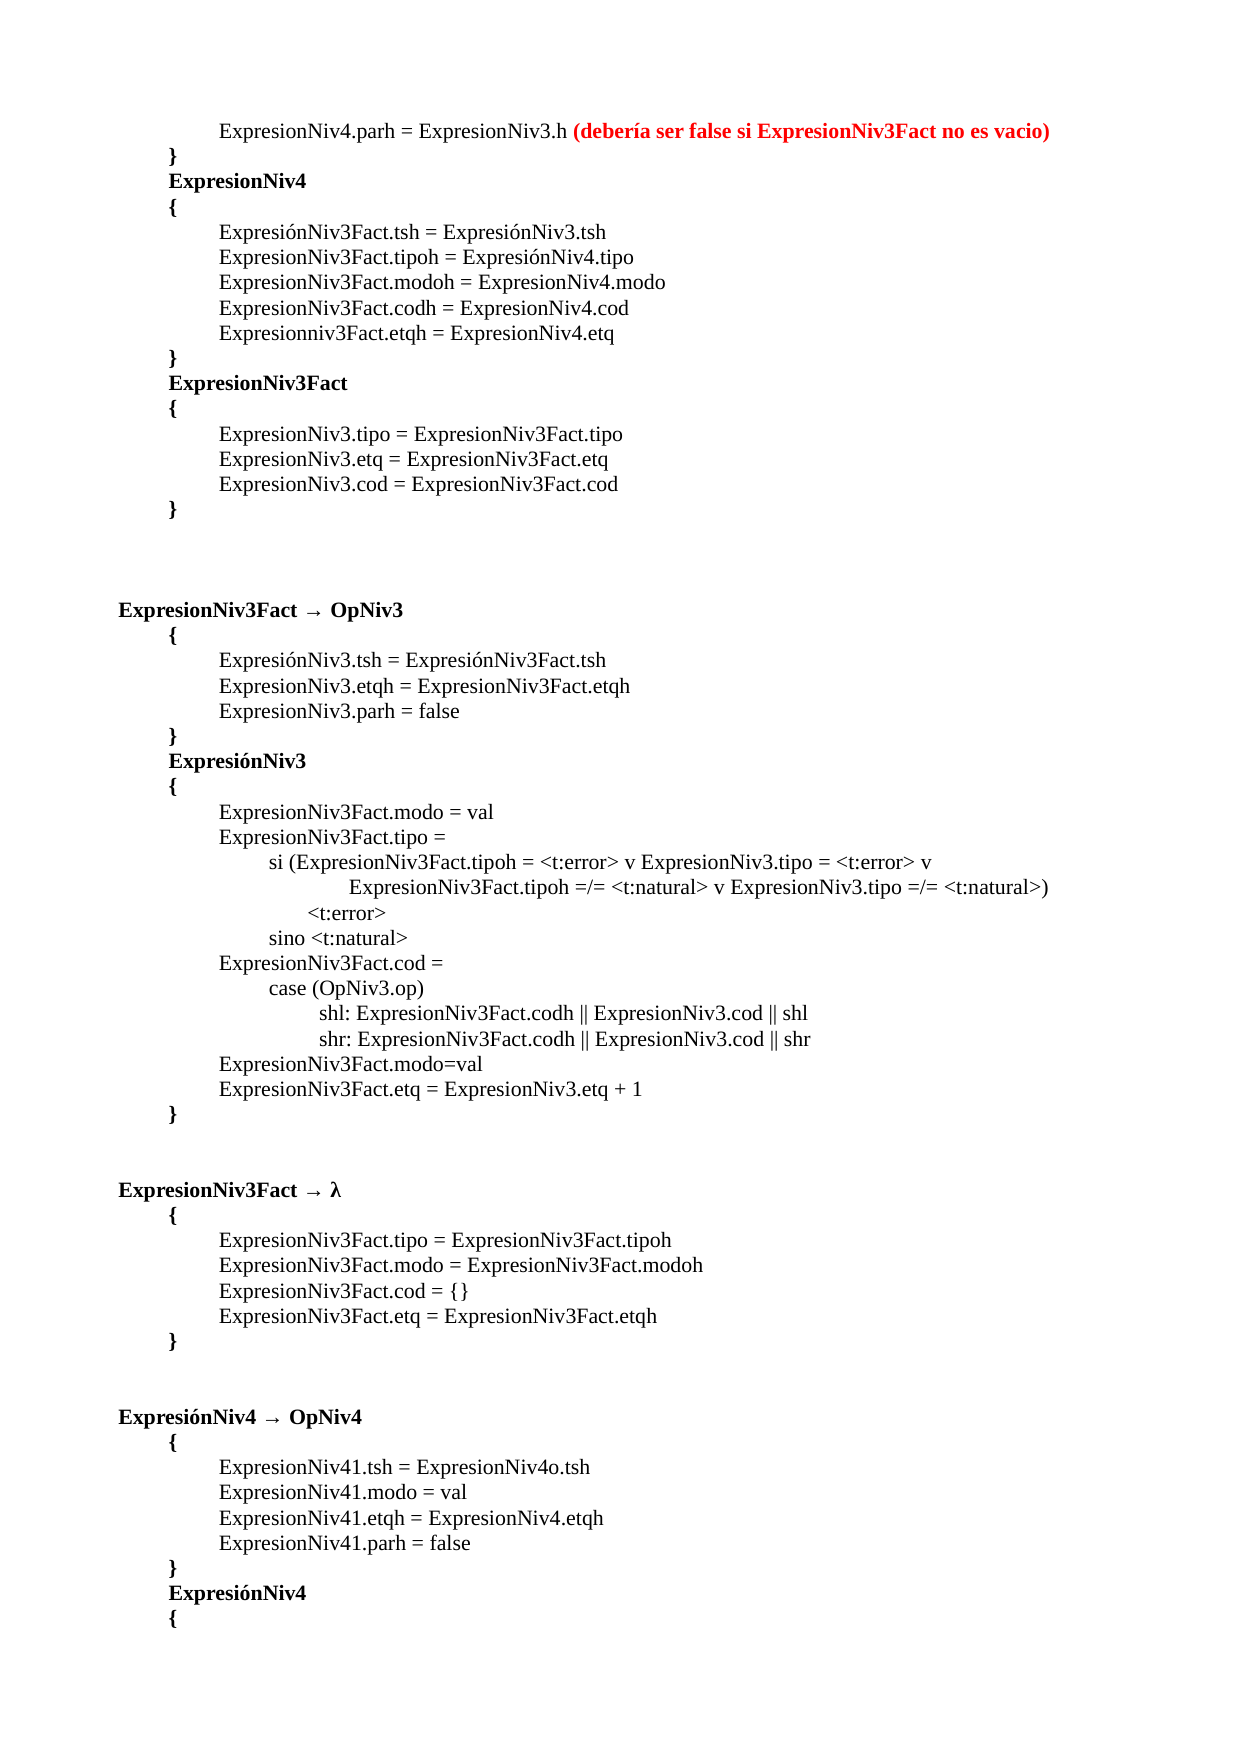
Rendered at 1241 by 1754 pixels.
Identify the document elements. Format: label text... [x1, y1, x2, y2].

text { [168, 1605, 1122, 1631]
text ExpresionNiv41.parh = false [118, 1530, 1122, 1555]
text } [168, 1101, 1122, 1126]
text ExpresiónNiv4 → OpNiv4 [118, 1404, 1122, 1429]
text } [168, 723, 1122, 748]
text ExpresionNiv3.cod = ExpresionNiv3Fact.cod [168, 471, 1122, 496]
text ExpresionNiv3Fact.modo = val [168, 799, 1122, 824]
text } [168, 496, 1122, 521]
text ExpresiónNiv4 [168, 1580, 1122, 1605]
text case (OpNiv3.op) [118, 975, 1122, 1000]
text si (ExpresionNiv3Fact.tipoh = <t:error> v ExpresionNiv3.tipo = <t:error> v [168, 849, 1122, 874]
text ExpresionNiv3.etqh = ExpresionNiv3Fact.etqh [118, 673, 1122, 698]
text ExpresionNiv3Fact.tipo = ExpresionNiv3Fact.tipoh [168, 1227, 1122, 1252]
text Expresionniv3Fact.etqh = ExpresionNiv4.etq [168, 320, 1122, 345]
text ExpresionNiv4 [168, 168, 1122, 194]
text ExpresionNiv4.parh = ExpresionNiv3.h (debería ser false si ExpresionNiv3Fact no es vacio) [168, 118, 1122, 143]
text { [168, 622, 1122, 647]
text ExpresiónNiv3Fact.tsh = ExpresiónNiv3.tsh [168, 219, 1122, 244]
text ExpresionNiv3Fact [168, 370, 1122, 395]
text ExpresionNiv3Fact.etq = ExpresionNiv3.etq + 1 [168, 1076, 1122, 1101]
text ExpresionNiv3.parh = false [168, 698, 1122, 723]
text } [168, 345, 1122, 370]
text ExpresionNiv41.modo = val [118, 1479, 1122, 1504]
text ExpresionNiv3Fact.tipoh = ExpresiónNiv4.tipo [168, 244, 1122, 269]
text ExpresionNiv3.etq = ExpresionNiv3Fact.etq [168, 446, 1122, 471]
text sino <t:natural> [168, 925, 1122, 950]
text ExpresionNiv3Fact.modo = ExpresionNiv3Fact.modoh [168, 1252, 1122, 1278]
text ExpresionNiv3Fact.tipoh =/= <t:natural> v ExpresionNiv3.tipo =/= <t:natural>) [168, 874, 1122, 899]
text shr: ExpresionNiv3Fact.codh || ExpresionNiv3.cod || shr [118, 1026, 1122, 1051]
text } [168, 1555, 1122, 1580]
text shl: ExpresionNiv3Fact.codh || ExpresionNiv3.cod || shl [118, 1000, 1122, 1026]
text ExpresionNiv41.etqh = ExpresionNiv4.etqh [118, 1504, 1122, 1530]
text ExpresiónNiv3 [168, 748, 1122, 773]
text ExpresionNiv3Fact.cod = [118, 950, 1122, 975]
text } [168, 143, 1122, 168]
text <t:error> [168, 899, 1122, 925]
text ExpresiónNiv3.tsh = ExpresiónNiv3Fact.tsh [168, 647, 1122, 673]
text ExpresionNiv3Fact.etq = ExpresionNiv3Fact.etqh [168, 1303, 1122, 1328]
text ExpresionNiv3.tipo = ExpresionNiv3Fact.tipo [168, 421, 1122, 446]
text ExpresionNiv3Fact.modo=val [118, 1051, 1122, 1076]
text ExpresionNiv41.tsh = ExpresionNiv4o.tsh [118, 1454, 1122, 1479]
text { [168, 773, 1122, 799]
text { [168, 194, 1122, 219]
text ExpresionNiv3Fact.codh = ExpresionNiv4.cod [168, 294, 1122, 320]
text { [168, 395, 1122, 421]
text ExpresionNiv3Fact → λ [118, 1177, 1122, 1202]
text ExpresionNiv3Fact.modoh = ExpresionNiv4.modo [168, 269, 1122, 294]
text ExpresionNiv3Fact.cod = {} [118, 1278, 1122, 1303]
text { [168, 1429, 1122, 1454]
text } [168, 1328, 1122, 1353]
text ExpresionNiv3Fact.tipo = [168, 824, 1122, 849]
text ExpresionNiv3Fact → OpNiv3 [118, 597, 1122, 622]
text { [168, 1202, 1122, 1227]
